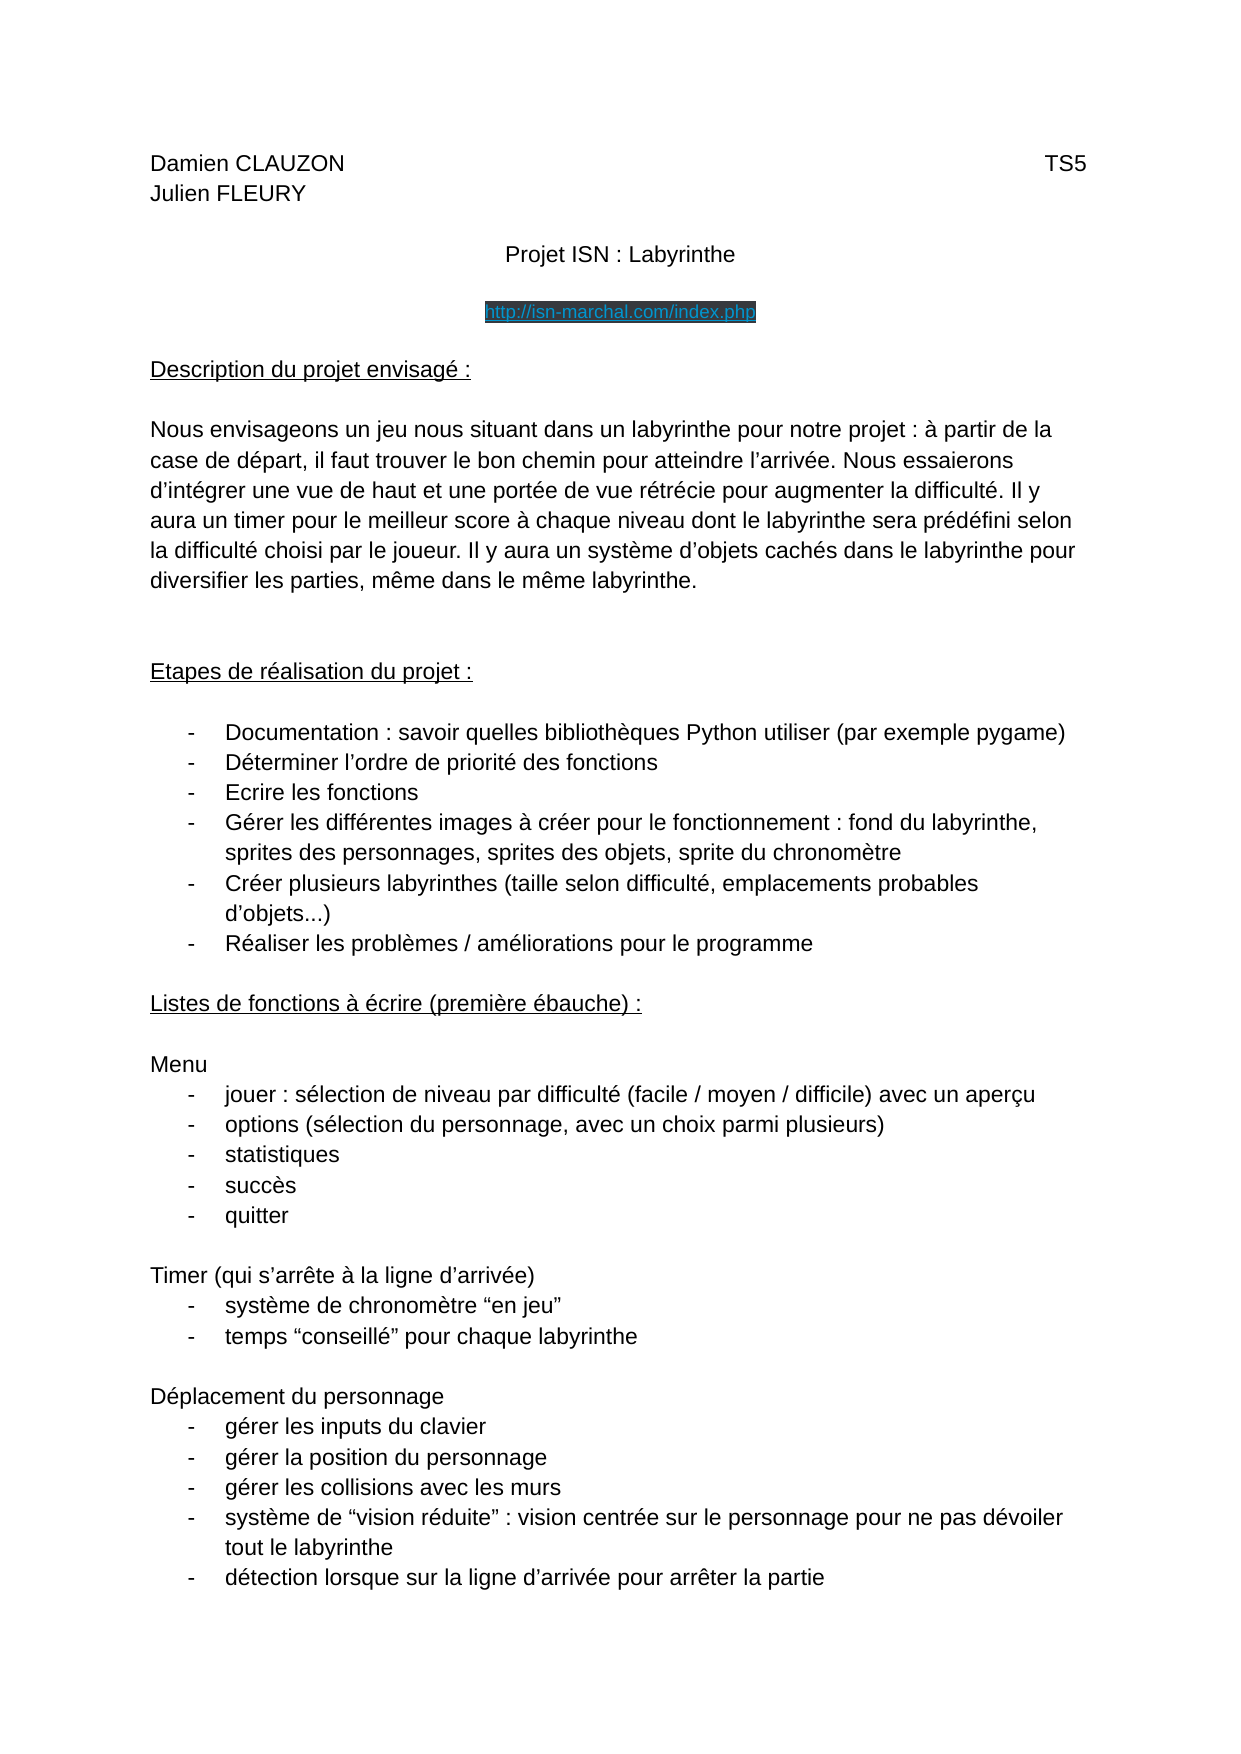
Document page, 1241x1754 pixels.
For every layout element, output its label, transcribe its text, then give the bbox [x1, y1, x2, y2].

text Listes de fonctions à écrire (première ébauche) : [150, 990, 1090, 1017]
list Réaliser les problèmes / améliorations pour le programme [187, 930, 1090, 956]
text Nous envisageons un jeu nous situant dans un labyrinthe pour notre projet : à partir de la case de départ, il faut trouver le bon chemin pour atteindre l’arrivée. Nous essaierons d’intégrer une vue de haut et une portée de vue rétrécie pour augmenter la difficulté. Il y aura un timer pour le meilleur score à chaque niveau dont le labyrinthe sera prédéfini selon la difficulté choisi par le joueur. Il y aura un système d’objets cachés dans le labyrinthe pour diversifier les parties, même dans le même labyrinthe. [150, 416, 1090, 594]
list Ecrire les fonctions [187, 779, 1090, 805]
list gérer les inputs du clavier [187, 1413, 1090, 1440]
text Julien FLEURY [150, 180, 1090, 207]
list Documentation : savoir quelles bibliothèques Python utiliser (par exemple pygame) [187, 718, 1090, 745]
list succès [187, 1172, 1090, 1198]
list système de chronomètre “en jeu” [187, 1292, 1090, 1319]
list jouer : sélection de niveau par difficulté (facile / moyen / difficile) avec un aperçu [187, 1081, 1090, 1107]
list statistiques [187, 1141, 1090, 1168]
text Timer (qui s’arrête à la ligne d’arrivée) [150, 1262, 1090, 1289]
list gérer les collisions avec les murs [187, 1474, 1090, 1500]
list Créer plusieurs labyrinthes (taille selon difficulté, emplacements probables d’objets...) [187, 869, 1090, 926]
list gérer la position du personnage [187, 1443, 1090, 1470]
list Déterminer l’ordre de priorité des fonctions [187, 749, 1090, 775]
text Etapes de réalisation du projet : [150, 658, 1090, 684]
text Menu [150, 1051, 1090, 1077]
list options (sélection du personnage, avec un choix parmi plusieurs) [187, 1111, 1090, 1138]
list système de “vision réduite” : vision centrée sur le personnage pour ne pas dévoiler tout le labyrinthe [187, 1504, 1090, 1561]
list temps “conseillé” pour chaque labyrinthe [187, 1323, 1090, 1349]
text http://isn-marchal.com/index.php [150, 301, 1090, 323]
list quitter [187, 1202, 1090, 1228]
list détection lorsque sur la ligne d’arrivée pour arrêter la partie [187, 1564, 1090, 1591]
list Gérer les différentes images à créer pour le fonctionnement : fond du labyrinthe, sprites des personnages, sprites des objets, sprite du chronomètre [187, 809, 1090, 866]
text Projet ISN : Labyrinthe [150, 241, 1090, 267]
text Damien CLAUZON TS5 [150, 150, 1090, 176]
text Déplacement du personnage [150, 1383, 1090, 1409]
text Description du projet envisagé : [150, 356, 1090, 382]
